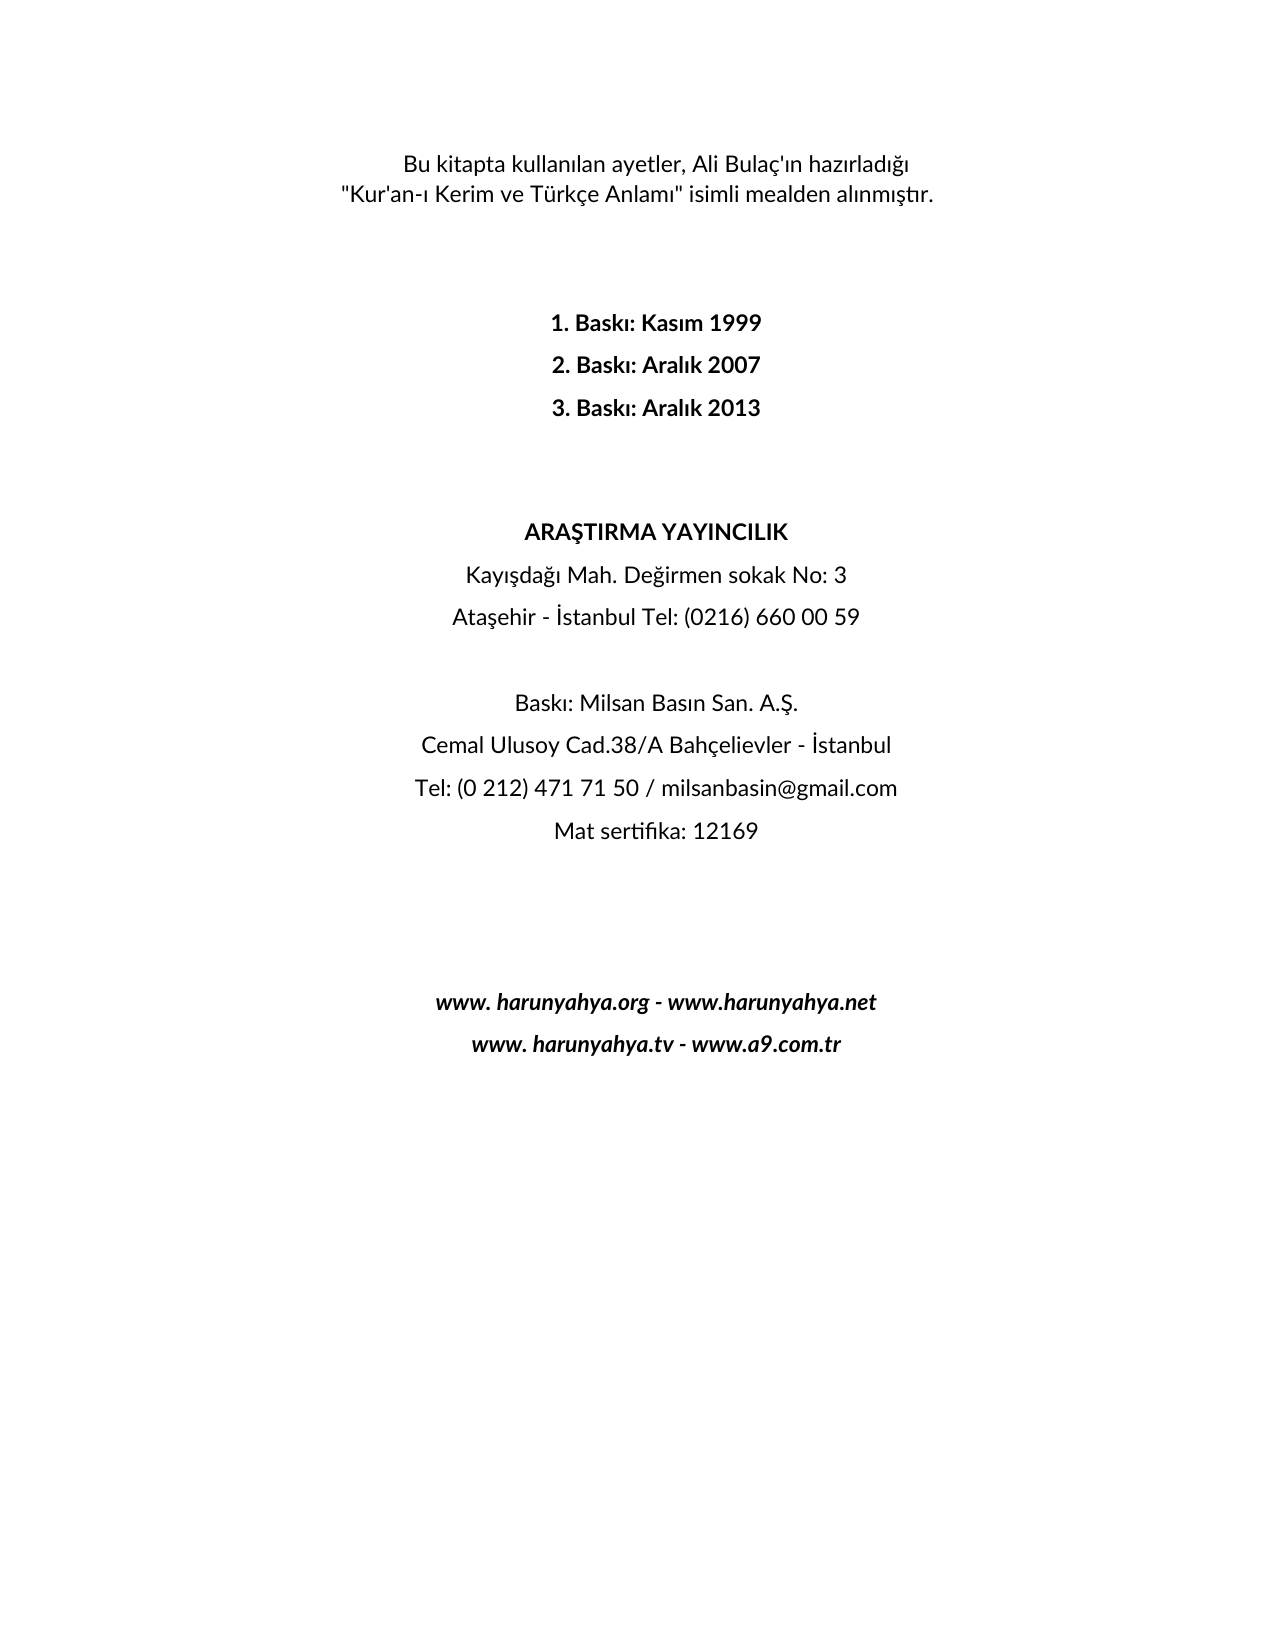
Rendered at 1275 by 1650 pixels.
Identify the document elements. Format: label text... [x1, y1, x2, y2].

text Ataşehir - İstanbul Tel: (0216) 660 00 59 [75, 603, 1200, 631]
text 1. Baskı: Kasım 1999 [75, 308, 1200, 336]
text Baskı: Milsan Basın San. A.Ş. [75, 688, 1200, 716]
text www. harunyahya.tv - www.a9.com.tr [75, 1030, 1200, 1058]
text Tel: (0 212) 471 71 50 / milsanbasin@gmail.com [75, 774, 1200, 801]
text Mat sertifika: 12169 [75, 817, 1200, 844]
text ARAŞTIRMA YAYINCILIK [75, 518, 1200, 545]
text Cemal Ulusoy Cad.38/A Bahçelievler - İstanbul [75, 731, 1200, 759]
text Kayışdağı Mah. Değirmen sokak No: 3 [75, 560, 1200, 588]
text www. harunyahya.org - www.harunyahya.net [75, 987, 1200, 1015]
text 2. Baskı: Aralık 2007 [75, 351, 1200, 378]
text 3. Baskı: Aralık 2013 [75, 394, 1200, 421]
text Bu kitapta kullanılan ayetler, Ali Bulaç'ın hazırladığı "Kur'an-ı Kerim ve Türkçe Anlamı" isimli mealden alınmıştır. [75, 150, 1200, 208]
